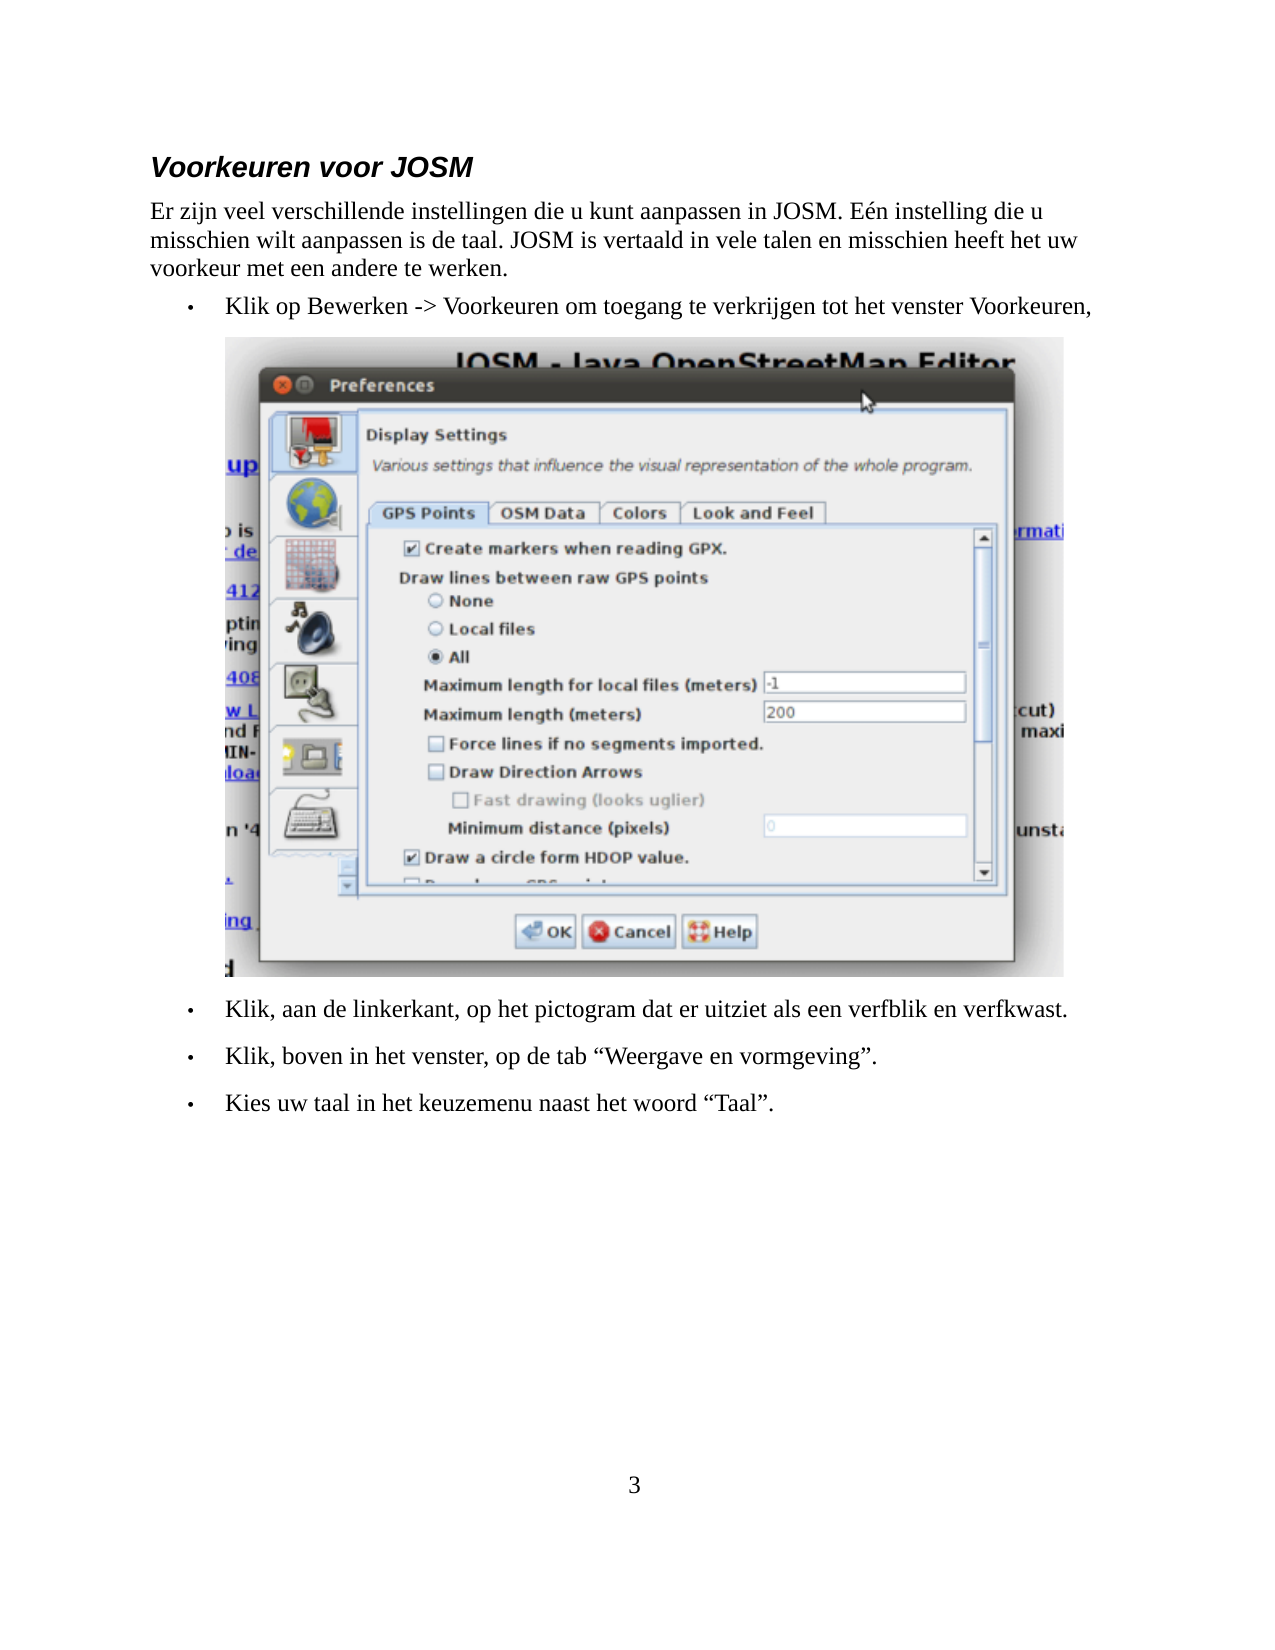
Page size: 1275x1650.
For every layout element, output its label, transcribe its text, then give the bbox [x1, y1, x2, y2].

list Klik, aan de linkerkant, op het pictogram dat er uitziet als een verfblik en verfkwast. [187, 994, 1125, 1023]
picture [225, 337, 1064, 977]
list Kies uw taal in het keuzemenu naast het woord “Taal”. [187, 1088, 1125, 1117]
subtitle Voorkeuren voor JOSM [150, 150, 1125, 183]
list Klik op Bewerken -> Voorkeuren om toegang te verkrijgen tot het venster Voorkeuren, [187, 291, 1125, 320]
list Klik, boven in het venster, op de tab “Weergave en vormgeving”. [187, 1041, 1125, 1070]
text Er zijn veel verschillende instellingen die u kunt aanpassen in JOSM. Eén instelling die u misschien wilt aanpassen is de taal. JOSM is vertaald in vele talen en misschien heeft het uw voorkeur met een andere te werken. [150, 196, 1125, 282]
